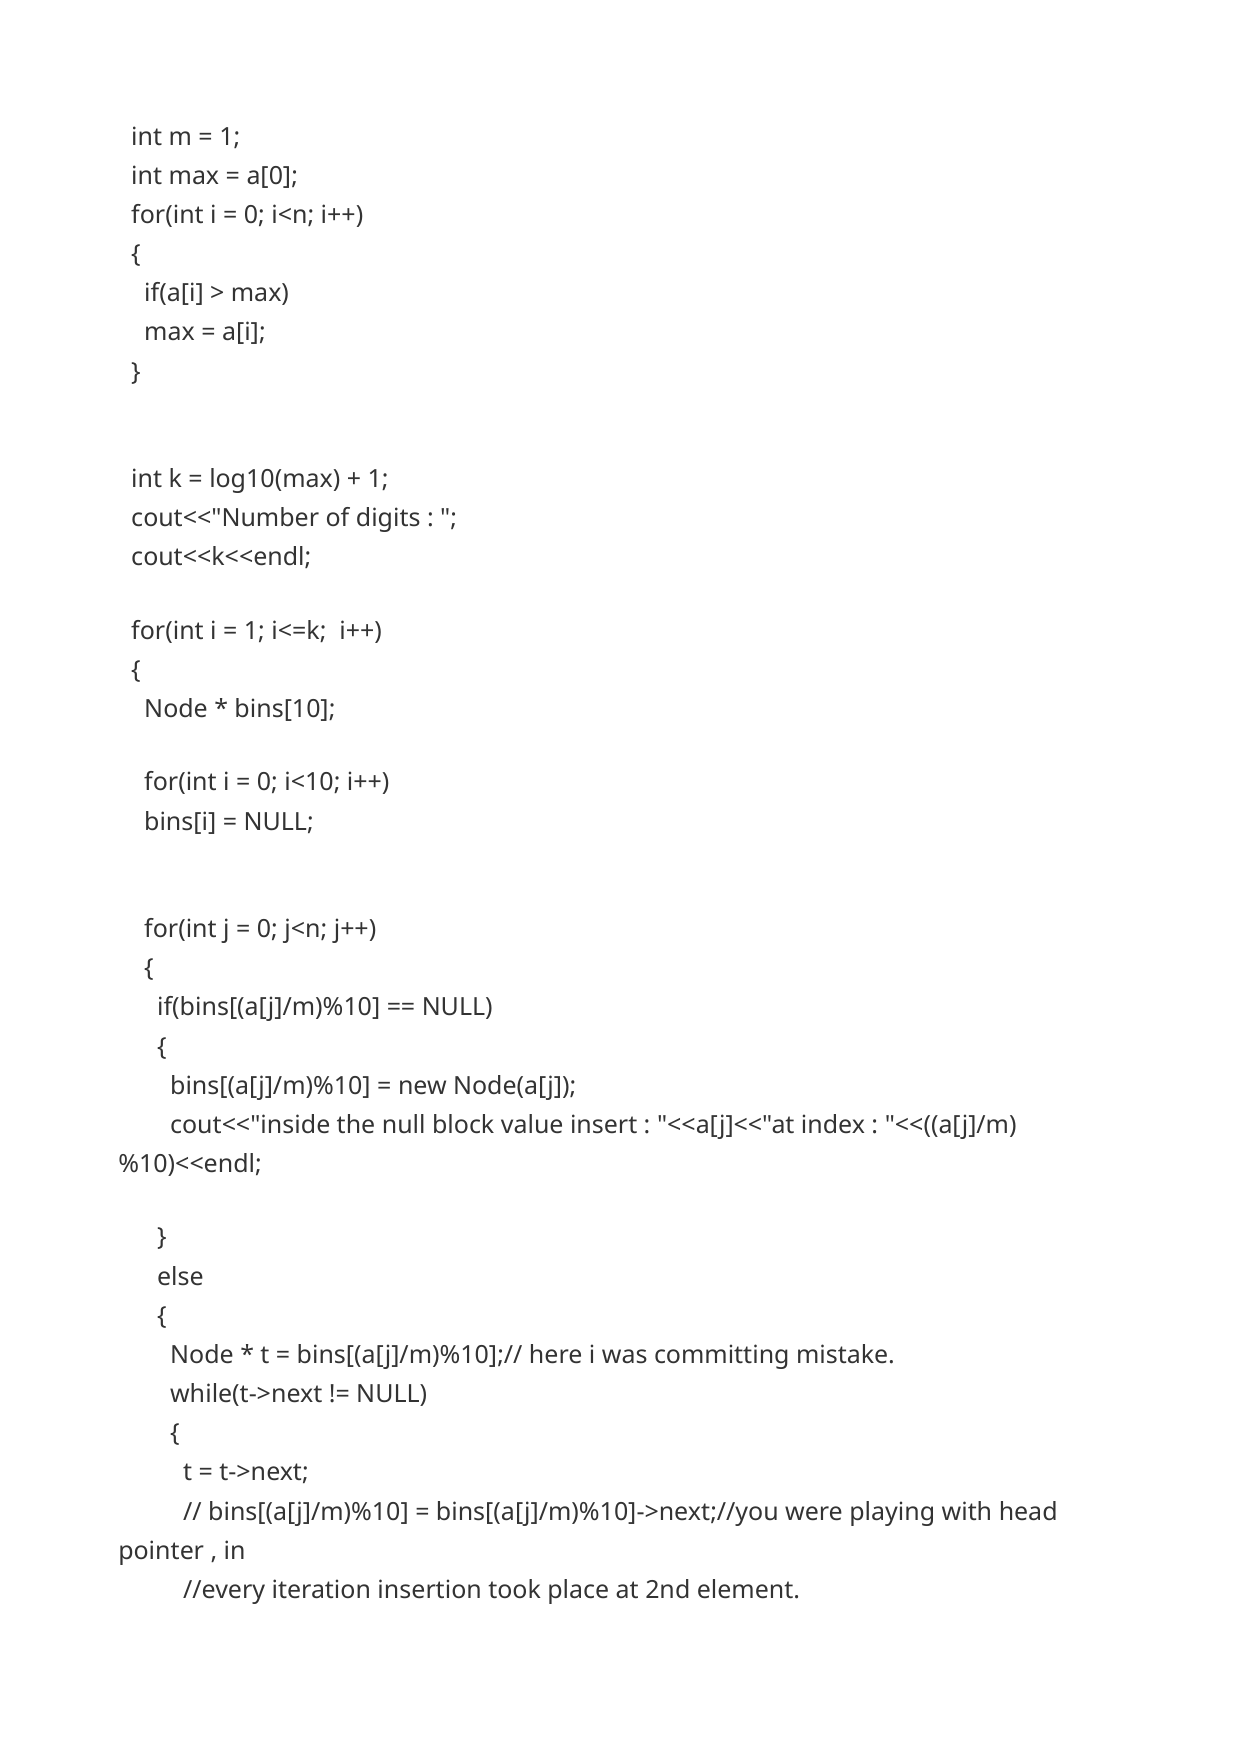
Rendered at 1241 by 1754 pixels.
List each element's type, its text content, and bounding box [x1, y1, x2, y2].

text { [118, 236, 1122, 270]
text if(bins[(a[j]/m)%10] == NULL) [118, 989, 1122, 1023]
text cout<<k<<endl; [118, 539, 1122, 573]
text while(t->next != NULL) [118, 1376, 1122, 1410]
text for(int i = 0; i<n; i++) [118, 196, 1122, 231]
text cout<<"inside the null block value insert : "<<a[j]<<"at index : "<<((a[j]/m)%10)<<endl; [118, 1106, 1122, 1180]
text int k = log10(max) + 1; [118, 461, 1122, 495]
text } [118, 1219, 1122, 1253]
text for(int i = 1; i<=k; i++) [118, 612, 1122, 646]
text int m = 1; [118, 118, 1122, 152]
text { [118, 1028, 1122, 1062]
text for(int j = 0; j<n; j++) [118, 911, 1122, 945]
text { [118, 1297, 1122, 1331]
text bins[i] = NULL; [118, 803, 1122, 837]
text // bins[(a[j]/m)%10] = bins[(a[j]/m)%10]->next;//you were playing with head pointer , in [118, 1493, 1122, 1566]
text if(a[i] > max) [118, 275, 1122, 309]
text max = a[i]; [118, 314, 1122, 348]
text { [118, 651, 1122, 686]
text //every iteration insertion took place at 2nd element. [118, 1571, 1122, 1606]
text for(int i = 0; i<10; i++) [118, 764, 1122, 798]
text } [118, 353, 1122, 387]
text bins[(a[j]/m)%10] = new Node(a[j]); [118, 1067, 1122, 1101]
text { [118, 950, 1122, 984]
text { [118, 1415, 1122, 1449]
text Node * t = bins[(a[j]/m)%10];// here i was committing mistake. [118, 1336, 1122, 1371]
text else [118, 1258, 1122, 1292]
text cout<<"Number of digits : "; [118, 500, 1122, 534]
text Node * bins[10]; [118, 691, 1122, 725]
text int max = a[0]; [118, 157, 1122, 191]
text t = t->next; [118, 1454, 1122, 1488]
